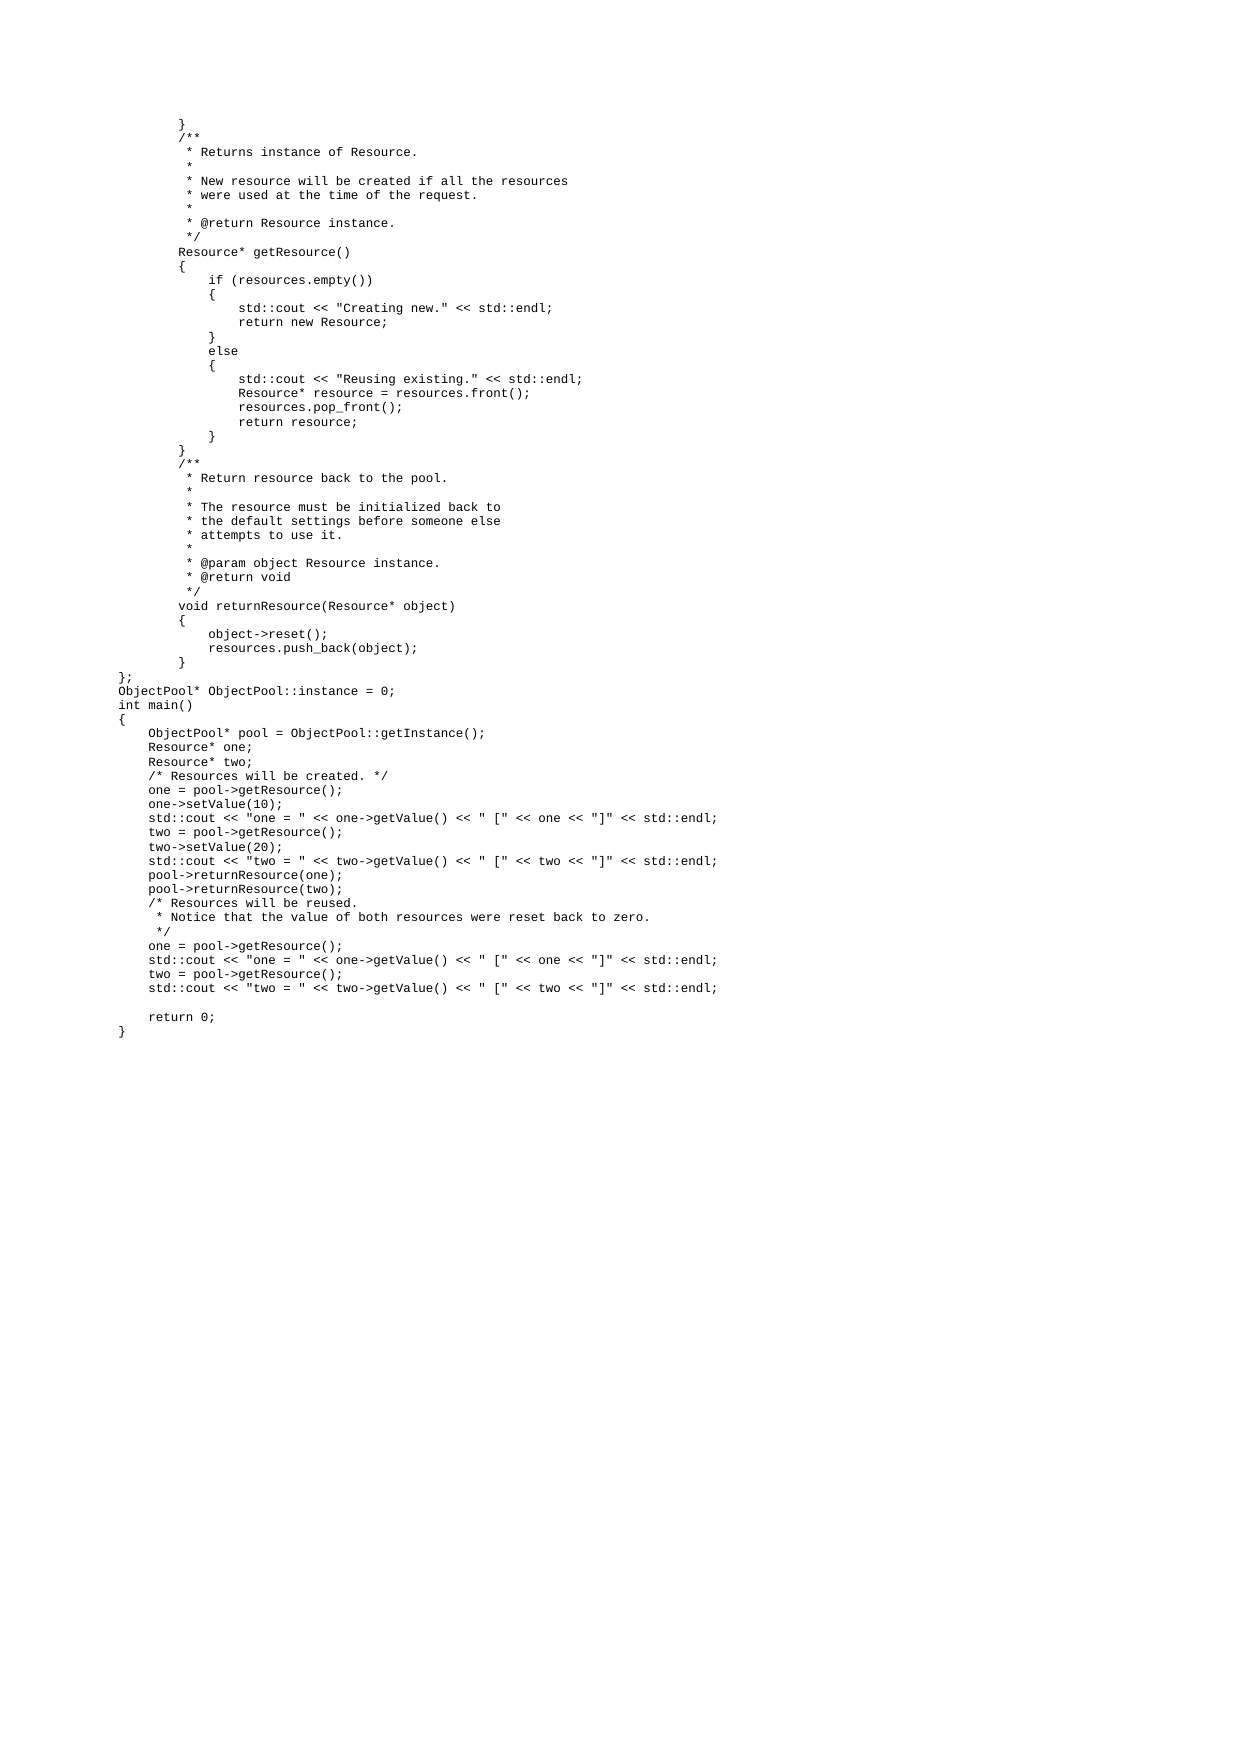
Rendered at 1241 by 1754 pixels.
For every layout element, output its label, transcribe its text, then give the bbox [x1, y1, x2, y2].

text std::cout << "two = " << two->getValue() << " [" << two << "]" << std::endl; [118, 982, 1122, 996]
text Resource* resource = resources.front(); [118, 387, 1122, 401]
text two = pool->getResource(); [118, 968, 1122, 982]
text else [118, 345, 1122, 359]
text Resource* one; [118, 741, 1122, 756]
text */ [118, 586, 1122, 600]
text } [118, 656, 1122, 671]
text { [118, 614, 1122, 628]
text resources.pop_front(); [118, 401, 1122, 416]
text * @return Resource instance. [118, 217, 1122, 231]
text two->setValue(20); [118, 841, 1122, 855]
text { [118, 288, 1122, 302]
text } [118, 1025, 1122, 1039]
text object->reset(); [118, 628, 1122, 642]
text void returnResource(Resource* object) [118, 600, 1122, 614]
text { [118, 260, 1122, 274]
text std::cout << "two = " << two->getValue() << " [" << two << "]" << std::endl; [118, 855, 1122, 869]
text Resource* getResource() [118, 246, 1122, 260]
text * [118, 203, 1122, 217]
text * The resource must be initialized back to [118, 501, 1122, 515]
text Resource* two; [118, 756, 1122, 770]
text * [118, 543, 1122, 557]
text { [118, 359, 1122, 373]
text return new Resource; [118, 316, 1122, 331]
text * [118, 486, 1122, 501]
text std::cout << "Creating new." << std::endl; [118, 302, 1122, 316]
text int main() [118, 699, 1122, 713]
text if (resources.empty()) [118, 274, 1122, 288]
text * Return resource back to the pool. [118, 472, 1122, 486]
text ObjectPool* pool = ObjectPool::getInstance(); [118, 727, 1122, 741]
text pool->returnResource(two); [118, 883, 1122, 897]
text * New resource will be created if all the resources [118, 175, 1122, 189]
text } [118, 444, 1122, 458]
text return 0; [118, 1011, 1122, 1025]
text } [118, 118, 1122, 132]
text one->setValue(10); [118, 798, 1122, 812]
text */ [118, 926, 1122, 940]
text { [118, 713, 1122, 727]
text return resource; [118, 416, 1122, 430]
text * the default settings before someone else [118, 515, 1122, 529]
text /** [118, 458, 1122, 472]
text /** [118, 132, 1122, 146]
text /* Resources will be reused. [118, 897, 1122, 911]
text * Returns instance of Resource. [118, 146, 1122, 161]
text one = pool->getResource(); [118, 940, 1122, 954]
text * [118, 161, 1122, 175]
text std::cout << "one = " << one->getValue() << " [" << one << "]" << std::endl; [118, 954, 1122, 968]
text ObjectPool* ObjectPool::instance = 0; [118, 685, 1122, 699]
text two = pool->getResource(); [118, 826, 1122, 841]
text std::cout << "Reusing existing." << std::endl; [118, 373, 1122, 387]
text * @return void [118, 571, 1122, 586]
text * Notice that the value of both resources were reset back to zero. [118, 911, 1122, 926]
text resources.push_back(object); [118, 642, 1122, 656]
text * @param object Resource instance. [118, 557, 1122, 571]
text pool->returnResource(one); [118, 869, 1122, 883]
text }; [118, 671, 1122, 685]
text * attempts to use it. [118, 529, 1122, 543]
text * were used at the time of the request. [118, 189, 1122, 203]
text } [118, 331, 1122, 345]
text one = pool->getResource(); [118, 784, 1122, 798]
text std::cout << "one = " << one->getValue() << " [" << one << "]" << std::endl; [118, 812, 1122, 826]
text */ [118, 231, 1122, 246]
text } [118, 430, 1122, 444]
text /* Resources will be created. */ [118, 770, 1122, 784]
